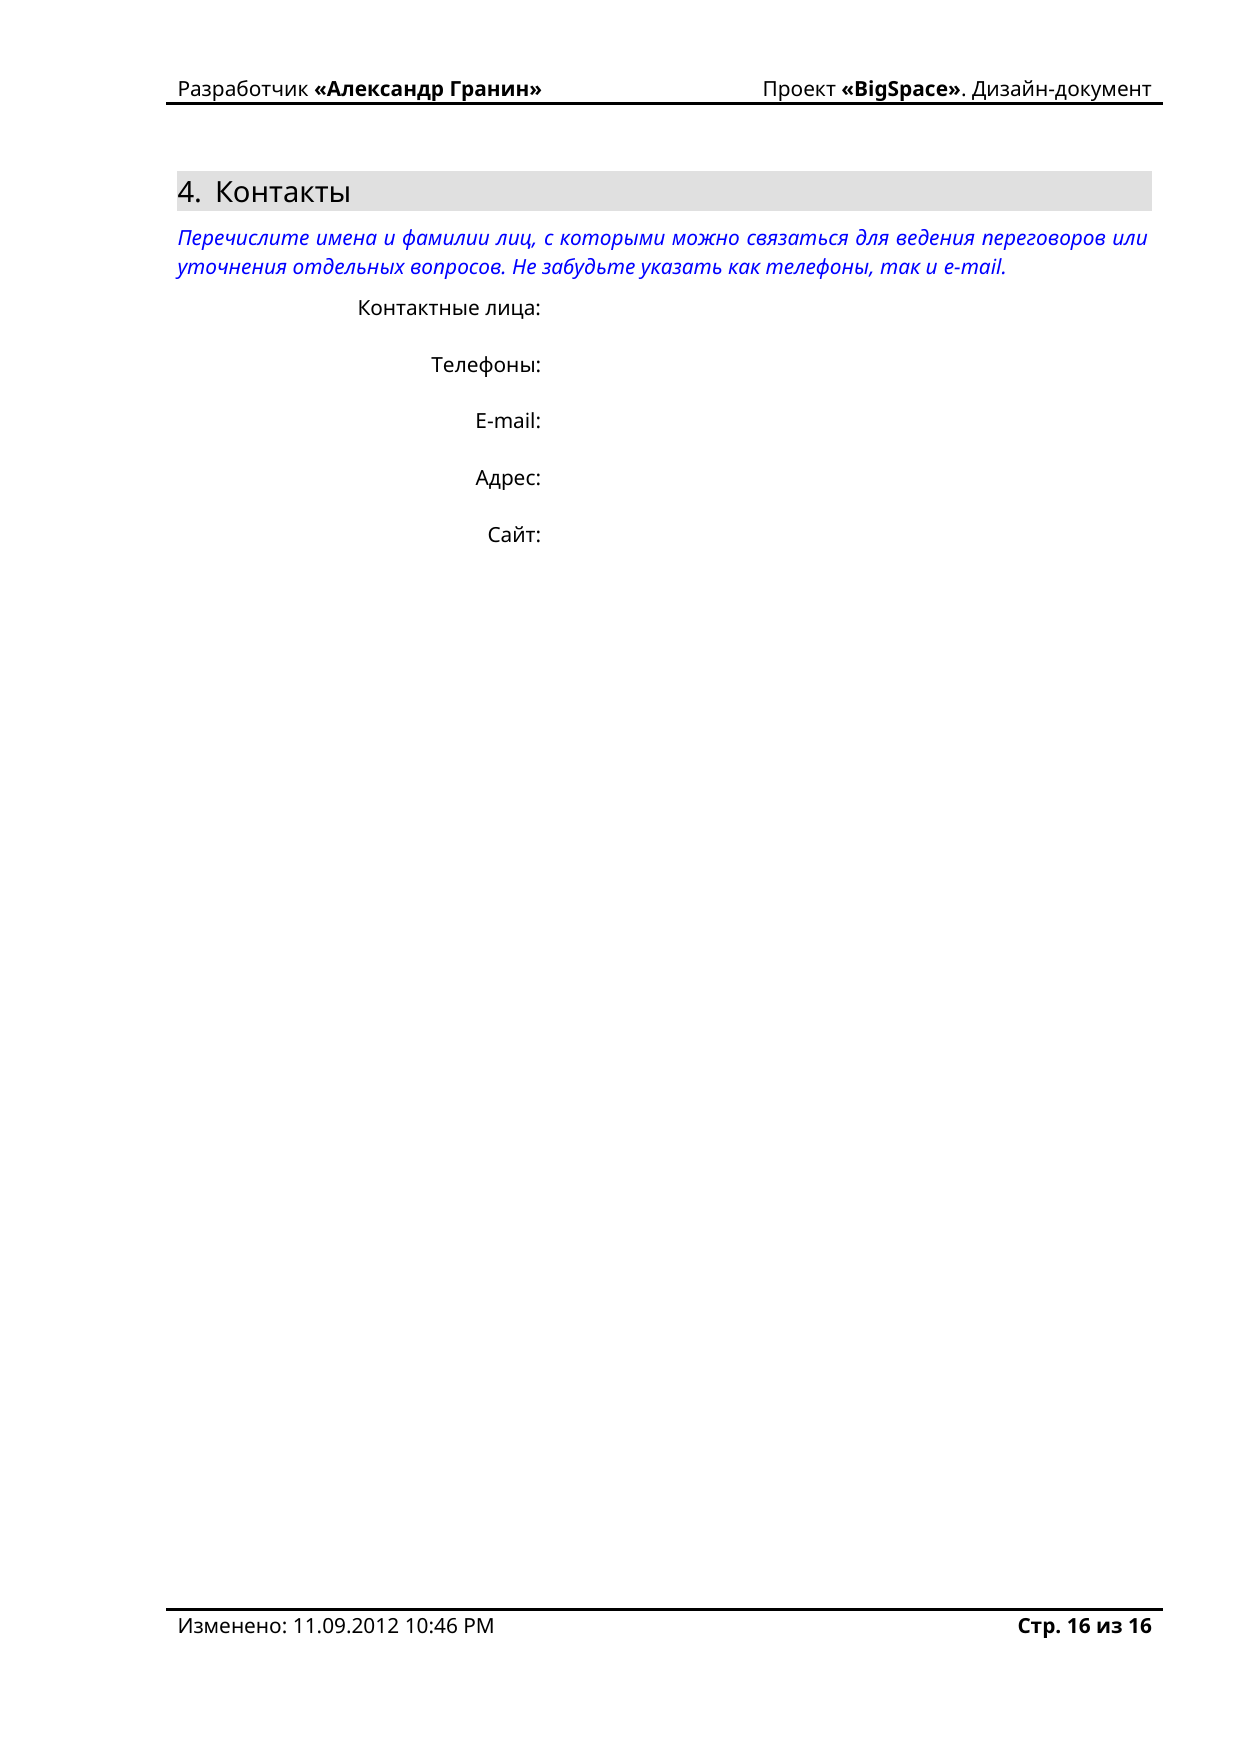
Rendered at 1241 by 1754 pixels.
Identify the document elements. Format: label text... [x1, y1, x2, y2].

table_cell [552, 350, 1152, 378]
table_cell [166, 378, 552, 407]
table_cell E-mail: [166, 407, 552, 435]
table_header [552, 293, 1152, 321]
table_cell [552, 378, 1152, 407]
table_cell Сайт: [166, 520, 552, 549]
table_header Контактные лица: [166, 293, 552, 321]
table_cell [552, 407, 1152, 435]
table_cell [166, 435, 552, 463]
table_cell [166, 321, 552, 350]
table_cell Адрес: [166, 464, 552, 492]
table_cell [552, 464, 1152, 492]
subtitle Контакты [177, 171, 1152, 211]
table_cell [166, 492, 552, 520]
table_cell [552, 435, 1152, 463]
table_cell [552, 492, 1152, 520]
table_cell Телефоны: [166, 350, 552, 378]
text Перечислите имена и фамилии лиц, с которыми можно связаться для ведения переговоров или уточнения отдельных вопросов. Не забудьте указать как телефоны, так и e-mail. [177, 223, 1152, 280]
table_cell [552, 520, 1152, 549]
table_cell [552, 321, 1152, 350]
